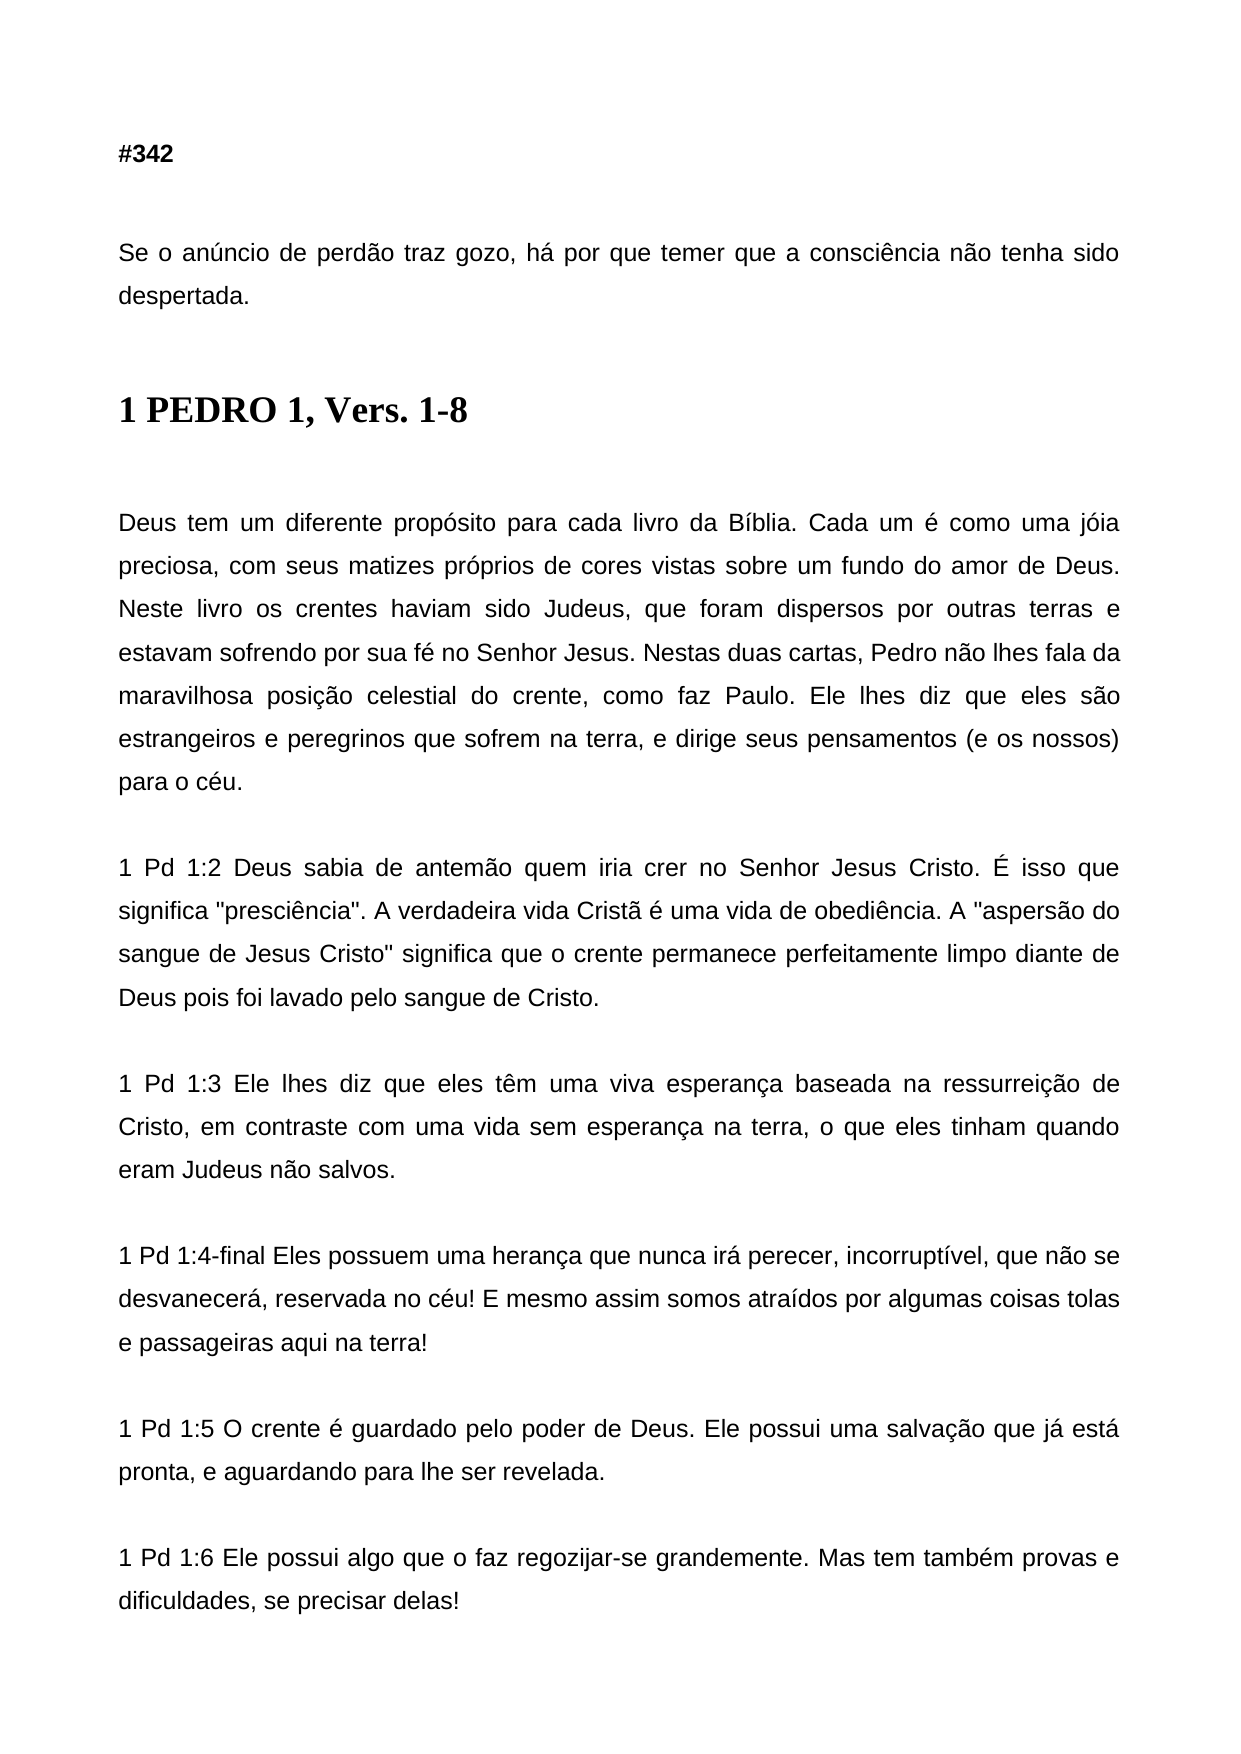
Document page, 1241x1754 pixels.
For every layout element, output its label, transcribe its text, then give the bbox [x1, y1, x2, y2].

text Se o anúncio de perdão traz gozo, há por que temer que a consciência não tenha sido despertada. [118, 238, 1122, 309]
subtitle 1 PEDRO 1, Vers. 1-8 [118, 388, 1122, 431]
text 1 Pd 1:5 O crente é guardado pelo poder de Deus. Ele possui uma salvação que já está pronta, e aguardando para lhe ser revelada. [118, 1414, 1122, 1486]
text Deus tem um diferente propósito para cada livro da Bíblia. Cada um é como uma jóia preciosa, com seus matizes próprios de cores vistas sobre um fundo do amor de Deus. Neste livro os crentes haviam sido Judeus, que foram dispersos por outras terras e estavam sofrendo por sua fé no Senhor Jesus. Nestas duas cartas, Pedro não lhes fala da maravilhosa posição celestial do crente, como faz Paulo. Ele lhes diz que eles são estrangeiros e peregrinos que sofrem na terra, e dirige seus pensamentos (e os nossos) para o céu. [118, 508, 1122, 796]
text 1 Pd 1:3 Ele lhes diz que eles têm uma viva esperança baseada na ressurreição de Cristo, em contraste com uma vida sem esperança na terra, o que eles tinham quando eram Judeus não salvos. [118, 1069, 1122, 1184]
subtitle #342 [118, 139, 1122, 168]
text 1 Pd 1:4-final Eles possuem uma herança que nunca irá perecer, incorruptível, que não se desvanecerá, reservada no céu! E mesmo assim somos atraídos por algumas coisas tolas e passageiras aqui na terra! [118, 1241, 1122, 1356]
text 1 Pd 1:2 Deus sabia de antemão quem iria crer no Senhor Jesus Cristo. É isso que significa "presciência". A verdadeira vida Cristã é uma vida de obediência. A "aspersão do sangue de Jesus Cristo" significa que o crente permanece perfeitamente limpo diante de Deus pois foi lavado pelo sangue de Cristo. [118, 853, 1122, 1011]
text 1 Pd 1:6 Ele possui algo que o faz regozijar-se grandemente. Mas tem também provas e dificuldades, se precisar delas! [118, 1543, 1122, 1615]
